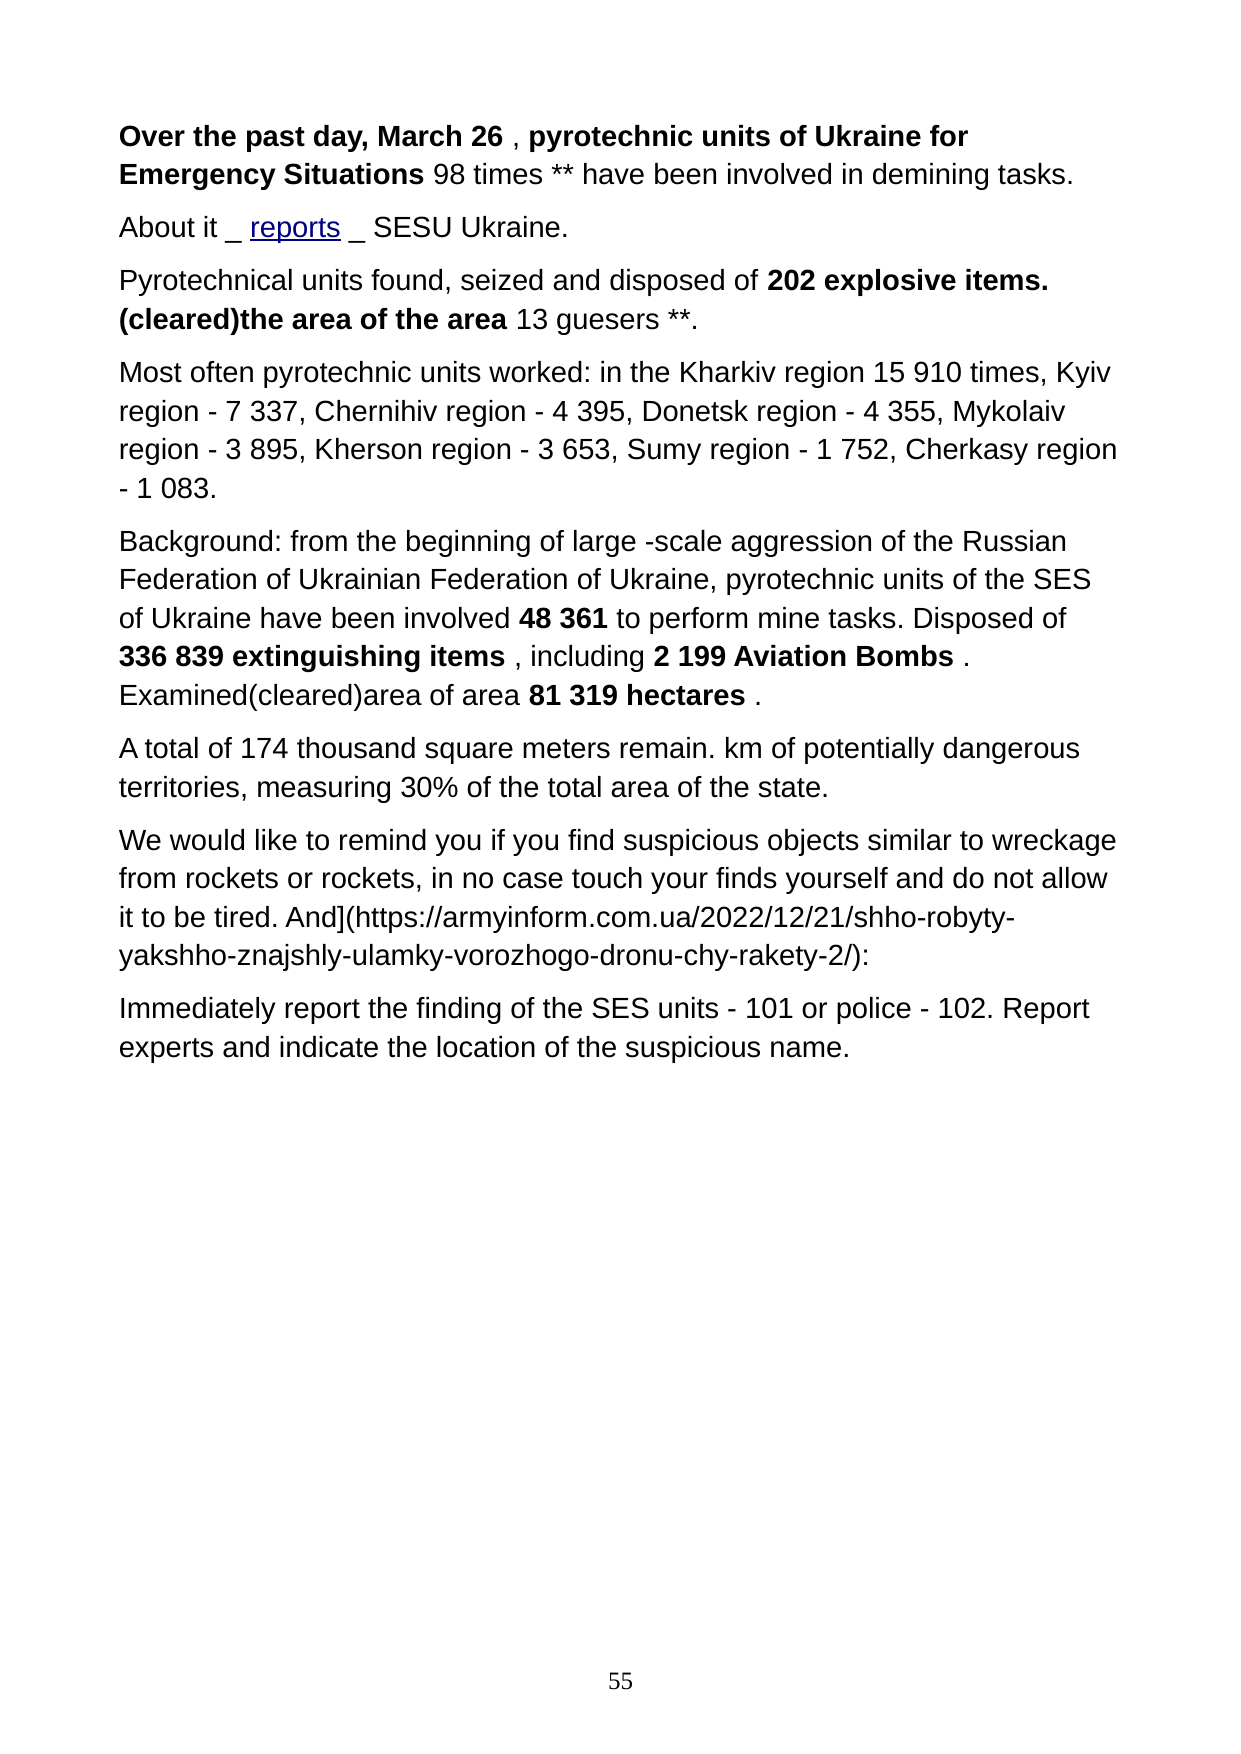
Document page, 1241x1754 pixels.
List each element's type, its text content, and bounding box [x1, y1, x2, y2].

text Most often pyrotechnic units worked: in the Kharkiv region 15 910 times, Kyiv region - 7 337, Chernihiv region - 4 395, Donetsk region - 4 355, Mykolaiv region - 3 895, Kherson region - 3 653, Sumy region - 1 752, Cherkasy region - 1 083. [118, 355, 1122, 504]
text About it _ reports _ SESU Ukraine. [118, 210, 1122, 244]
text Immediately report the finding of the SES units - 101 or police - 102. Report experts and indicate the location of the suspicious name. [118, 991, 1122, 1063]
text We would like to remind you if you find suspicious objects similar to wreckage from rockets or rockets, in no case touch your finds yourself and do not allow it to be tired. And](https://armyinform.com.ua/2022/12/21/shho-robyty-yakshho-znajshly-ulamky-vorozhogo-dronu-chy-rakety-2/): [118, 823, 1122, 972]
text Background: from the beginning of large -scale aggression of the Russian Federation of Ukrainian Federation of Ukraine, pyrotechnic units of the SES of Ukraine have been involved 48 361 to perform mine tasks. Disposed of 336 839 extinguishing items , including 2 199 Aviation Bombs . Examined(cleared)area of area 81 319 hectares . [118, 524, 1122, 711]
text A total of 174 thousand square meters remain. km of potentially dangerous territories, measuring 30% of the total area of the state. [118, 731, 1122, 803]
text Over the past day, March 26 , pyrotechnic units of Ukraine for Emergency Situations 98 times ** have been involved in demining tasks. [118, 118, 1122, 191]
text Pyrotechnical units found, seized and disposed of 202 explosive items.(cleared)the area of the area 13 guesers **. [118, 263, 1122, 335]
